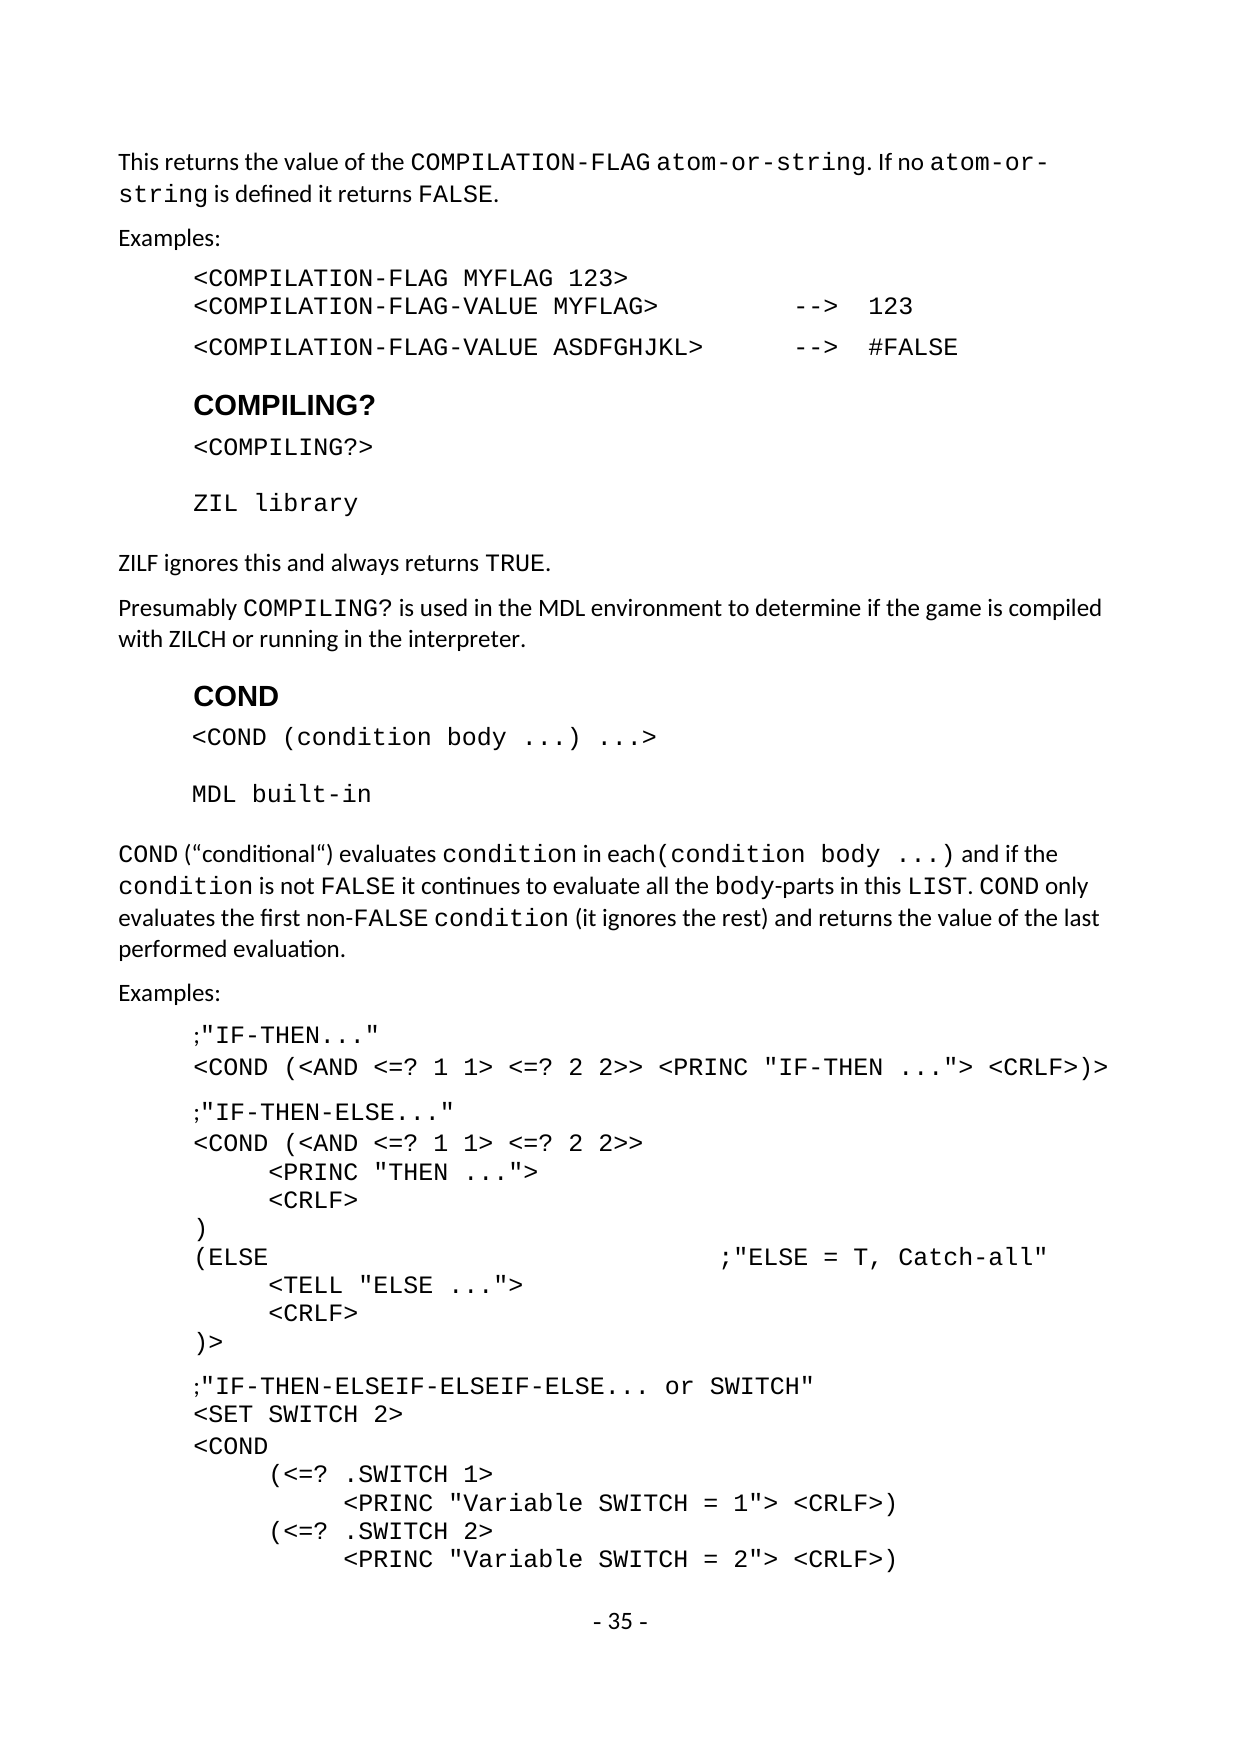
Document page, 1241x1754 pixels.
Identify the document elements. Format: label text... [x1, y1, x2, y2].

text MDL built-in [192, 782, 1122, 810]
text ;"IF-THEN..." <COND (<AND <=? 1 1> <=? 2 2>> <PRINC "IF-THEN ..."> <CRLF>)> [118, 1020, 1122, 1083]
text Presumably COMPILING? is used in the MDL environment to determine if the game is compiled with ZILCH or running in the interpreter. [118, 592, 1122, 654]
list <COMPILING?> ZIL library [118, 434, 1122, 519]
text COND (“conditional“) evaluates condition in each(condition body ...) and if the condition is not FALSE it continues to evaluate all the body-parts in this LIST. COND only evaluates the first non-FALSE condition (it ignores the rest) and returns the value of the last performed evaluation. [118, 838, 1122, 964]
text ;"IF-THEN-ELSE..." <COND (<AND <=? 1 1> <=? 2 2>> <PRINC "THEN ..."> <CRLF> ) (ELSE ;"ELSE = T, Catch-all" <TELL "ELSE ..."> <CRLF> )> [118, 1096, 1122, 1358]
subtitle COND [118, 679, 1122, 712]
text ZILF ignores this and always returns TRUE. [118, 547, 1122, 579]
text <COMPILATION-FLAG-VALUE ASDFGHJKL> --> #FALSE [118, 335, 1122, 363]
text This returns the value of the COMPILATION-FLAG atom-or-string. If no atom-or-string is defined it returns FALSE. [118, 146, 1122, 210]
text <COMPILATION-FLAG MYFLAG 123> <COMPILATION-FLAG-VALUE MYFLAG> --> 123 [118, 266, 1122, 322]
text Examples: [118, 977, 1122, 1007]
text Examples: [118, 222, 1122, 253]
subtitle COMPILING? [118, 388, 1122, 422]
text ;"IF-THEN-ELSEIF-ELSEIF-ELSE... or SWITCH" <SET SWITCH 2> <COND (<=? .SWITCH 1> <PRINC "Variable SWITCH = 1"> <CRLF>) (<=? .SWITCH 2> <PRINC "Variable SWITCH = 2"> <CRLF>) [118, 1370, 1122, 1575]
text <COND (condition body ...) ...> [192, 725, 1122, 753]
